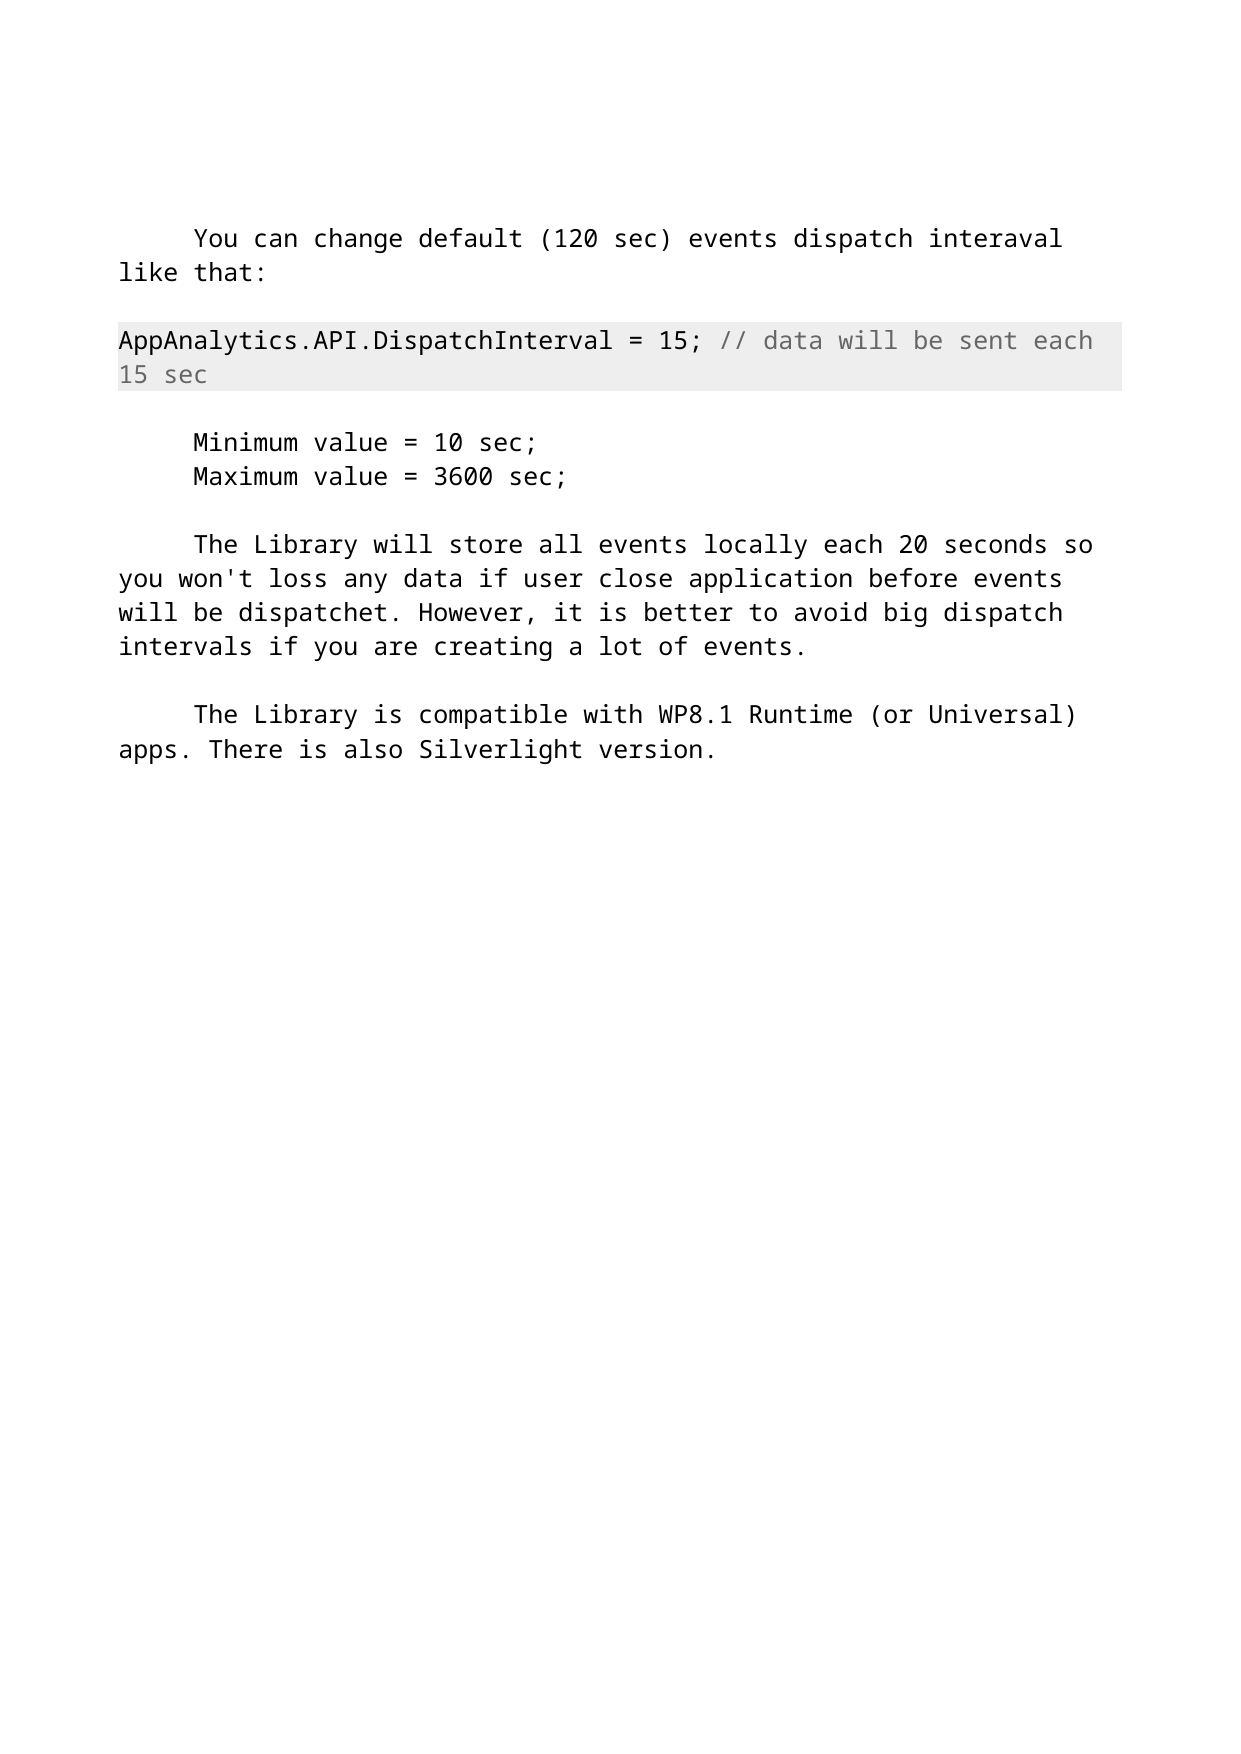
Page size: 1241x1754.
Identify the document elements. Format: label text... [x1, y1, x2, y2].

text The Library will store all events locally each 20 seconds so you won't loss any data if user close application before events will be dispatchet. However, it is better to avoid big dispatch intervals if you are creating a lot of events. [118, 527, 1122, 663]
text AppAnalytics.API.DispatchInterval = 15; // data will be sent each 15 sec [118, 322, 1122, 391]
text You can change default (120 sec) events dispatch interaval like that: [118, 220, 1122, 288]
text Minimum value = 10 sec; [118, 425, 1122, 459]
text The Library is compatible with WP8.1 Runtime (or Universal) apps. There is also Silverlight version. [118, 697, 1122, 765]
text Maximum value = 3600 sec; [118, 459, 1122, 493]
